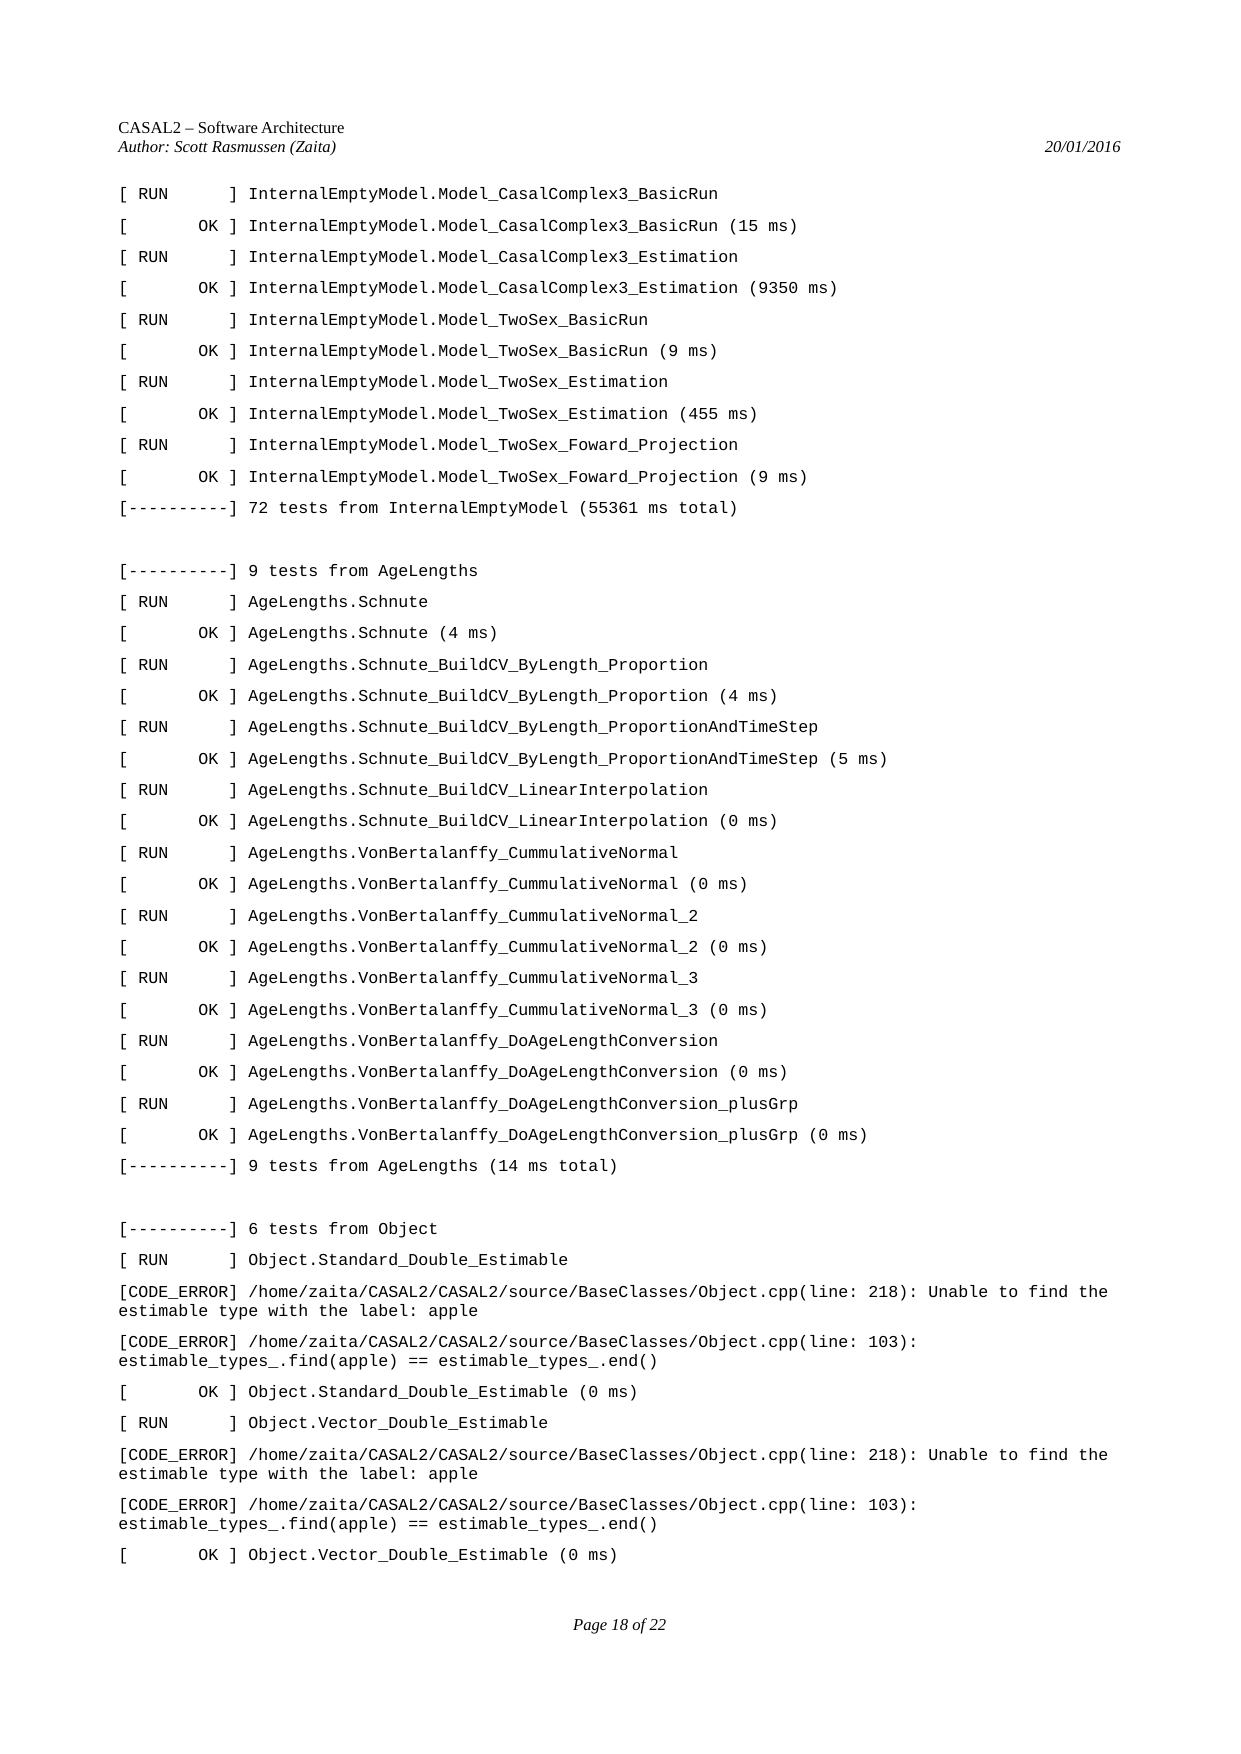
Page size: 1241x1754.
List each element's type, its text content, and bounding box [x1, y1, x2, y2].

text [ RUN ] InternalEmptyModel.Model_CasalComplex3_BasicRun [118, 186, 1122, 205]
text [ RUN ] AgeLengths.Schnute_BuildCV_LinearInterpolation [118, 782, 1122, 801]
text [ OK ] InternalEmptyModel.Model_CasalComplex3_BasicRun (15 ms) [118, 217, 1122, 236]
text [ RUN ] AgeLengths.VonBertalanffy_DoAgeLengthConversion [118, 1032, 1122, 1051]
text [CODE_ERROR] /home/zaita/CASAL2/CASAL2/source/BaseClasses/Object.cpp(line: 103): estimable_types_.find(apple) == estimable_types_.end() [118, 1497, 1122, 1534]
text [ RUN ] InternalEmptyModel.Model_CasalComplex3_Estimation [118, 249, 1122, 267]
text [ OK ] InternalEmptyModel.Model_TwoSex_BasicRun (9 ms) [118, 343, 1122, 362]
text [----------] 6 tests from Object [118, 1221, 1122, 1239]
text [ OK ] AgeLengths.Schnute_BuildCV_ByLength_Proportion (4 ms) [118, 688, 1122, 706]
text [ RUN ] AgeLengths.Schnute_BuildCV_ByLength_ProportionAndTimeStep [118, 719, 1122, 738]
text [ OK ] AgeLengths.VonBertalanffy_DoAgeLengthConversion_plusGrp (0 ms) [118, 1127, 1122, 1145]
text [ RUN ] Object.Standard_Double_Estimable [118, 1252, 1122, 1271]
text [ RUN ] AgeLengths.Schnute_BuildCV_ByLength_Proportion [118, 656, 1122, 675]
text [ OK ] AgeLengths.VonBertalanffy_CummulativeNormal_2 (0 ms) [118, 938, 1122, 957]
text [ OK ] Object.Standard_Double_Estimable (0 ms) [118, 1384, 1122, 1403]
text [ RUN ] AgeLengths.VonBertalanffy_CummulativeNormal_3 [118, 970, 1122, 989]
text [ OK ] AgeLengths.VonBertalanffy_DoAgeLengthConversion (0 ms) [118, 1064, 1122, 1083]
text [CODE_ERROR] /home/zaita/CASAL2/CASAL2/source/BaseClasses/Object.cpp(line: 218): Unable to find the estimable type with the label: apple [118, 1283, 1122, 1321]
text [----------] 72 tests from InternalEmptyModel (55361 ms total) [118, 499, 1122, 518]
text [ RUN ] AgeLengths.VonBertalanffy_DoAgeLengthConversion_plusGrp [118, 1095, 1122, 1114]
text [CODE_ERROR] /home/zaita/CASAL2/CASAL2/source/BaseClasses/Object.cpp(line: 218): Unable to find the estimable type with the label: apple [118, 1446, 1122, 1484]
text [ OK ] Object.Vector_Double_Estimable (0 ms) [118, 1547, 1122, 1566]
text [ OK ] AgeLengths.Schnute (4 ms) [118, 625, 1122, 644]
text [ OK ] AgeLengths.VonBertalanffy_CummulativeNormal_3 (0 ms) [118, 1001, 1122, 1020]
text [ RUN ] InternalEmptyModel.Model_TwoSex_Foward_Projection [118, 437, 1122, 456]
text [ RUN ] AgeLengths.VonBertalanffy_CummulativeNormal_2 [118, 907, 1122, 926]
text [ RUN ] AgeLengths.Schnute [118, 593, 1122, 612]
text [----------] 9 tests from AgeLengths [118, 562, 1122, 581]
text [----------] 9 tests from AgeLengths (14 ms total) [118, 1158, 1122, 1177]
text [ RUN ] AgeLengths.VonBertalanffy_CummulativeNormal [118, 844, 1122, 863]
text [ OK ] InternalEmptyModel.Model_TwoSex_Estimation (455 ms) [118, 405, 1122, 424]
text [ OK ] InternalEmptyModel.Model_CasalComplex3_Estimation (9350 ms) [118, 280, 1122, 299]
text [ RUN ] InternalEmptyModel.Model_TwoSex_Estimation [118, 374, 1122, 393]
text [ OK ] InternalEmptyModel.Model_TwoSex_Foward_Projection (9 ms) [118, 468, 1122, 487]
text [ OK ] AgeLengths.Schnute_BuildCV_LinearInterpolation (0 ms) [118, 813, 1122, 832]
text [ OK ] AgeLengths.VonBertalanffy_CummulativeNormal (0 ms) [118, 876, 1122, 894]
text [ RUN ] Object.Vector_Double_Estimable [118, 1415, 1122, 1434]
text [ RUN ] InternalEmptyModel.Model_TwoSex_BasicRun [118, 311, 1122, 330]
text [CODE_ERROR] /home/zaita/CASAL2/CASAL2/source/BaseClasses/Object.cpp(line: 103): estimable_types_.find(apple) == estimable_types_.end() [118, 1333, 1122, 1371]
text [ OK ] AgeLengths.Schnute_BuildCV_ByLength_ProportionAndTimeStep (5 ms) [118, 750, 1122, 769]
